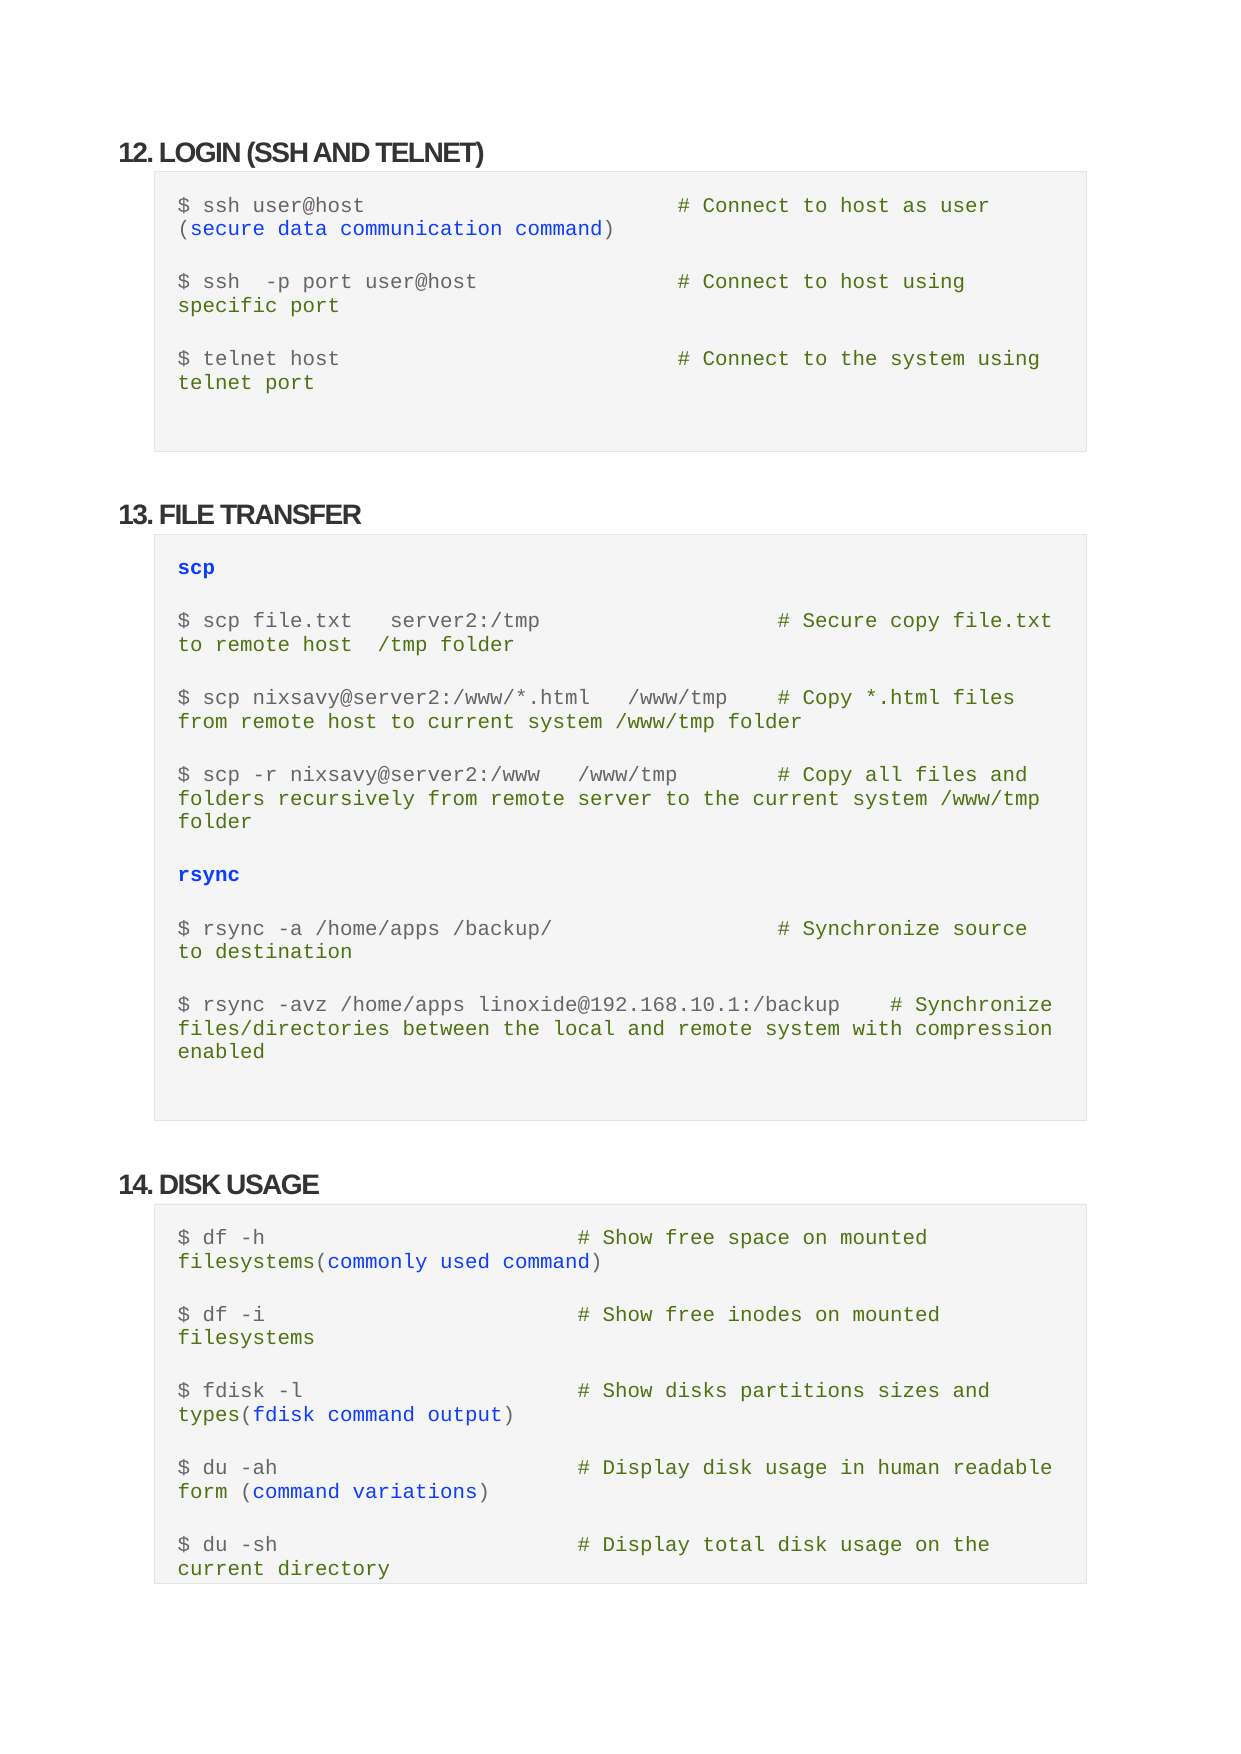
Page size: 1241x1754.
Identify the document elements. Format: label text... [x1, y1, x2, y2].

text $ df -i # Show free inodes on mounted filesystems [155, 1280, 1086, 1351]
text scp [155, 535, 1086, 581]
text $ df -h # Show free space on mounted filesystems(commonly used command) [155, 1205, 1086, 1274]
subtitle 12. LOGIN (SSH AND TELNET) [118, 118, 1122, 168]
text $ fdisk -l # Show disks partitions sizes and types(fdisk command output) [155, 1357, 1086, 1428]
subtitle 13. FILE TRANSFER [118, 481, 1122, 531]
text $ ssh -p port user@host # Connect to host using specific port [155, 248, 1086, 319]
subtitle 14. DISK USAGE [118, 1150, 1122, 1200]
text $ ssh user@host # Connect to host as user (secure data communication command) [155, 172, 1086, 242]
text $ scp -r nixsavy@server2:/www /www/tmp # Copy all files and folders recursively from remote server to the current system /www/tmp folder [155, 741, 1086, 835]
text $ rsync -avz /home/apps linoxide@192.168.10.1:/backup # Synchronize files/directories between the local and remote system with compression enabled [155, 971, 1086, 1065]
text $ du -ah # Display disk usage in human readable form (command variations) [155, 1434, 1086, 1504]
text rsync [155, 841, 1086, 888]
text $ rsync -a /home/apps /backup/ # Synchronize source to destination [155, 894, 1086, 965]
text $ du -sh # Display total disk usage on the current directory [155, 1511, 1086, 1583]
text $ telnet host # Connect to the system using telnet port [155, 325, 1086, 396]
text $ scp file.txt server2:/tmp # Secure copy file.txt to remote host /tmp folder [155, 587, 1086, 658]
text $ scp nixsavy@server2:/www/*.html /www/tmp # Copy *.html files from remote host to current system /www/tmp folder [155, 664, 1086, 734]
